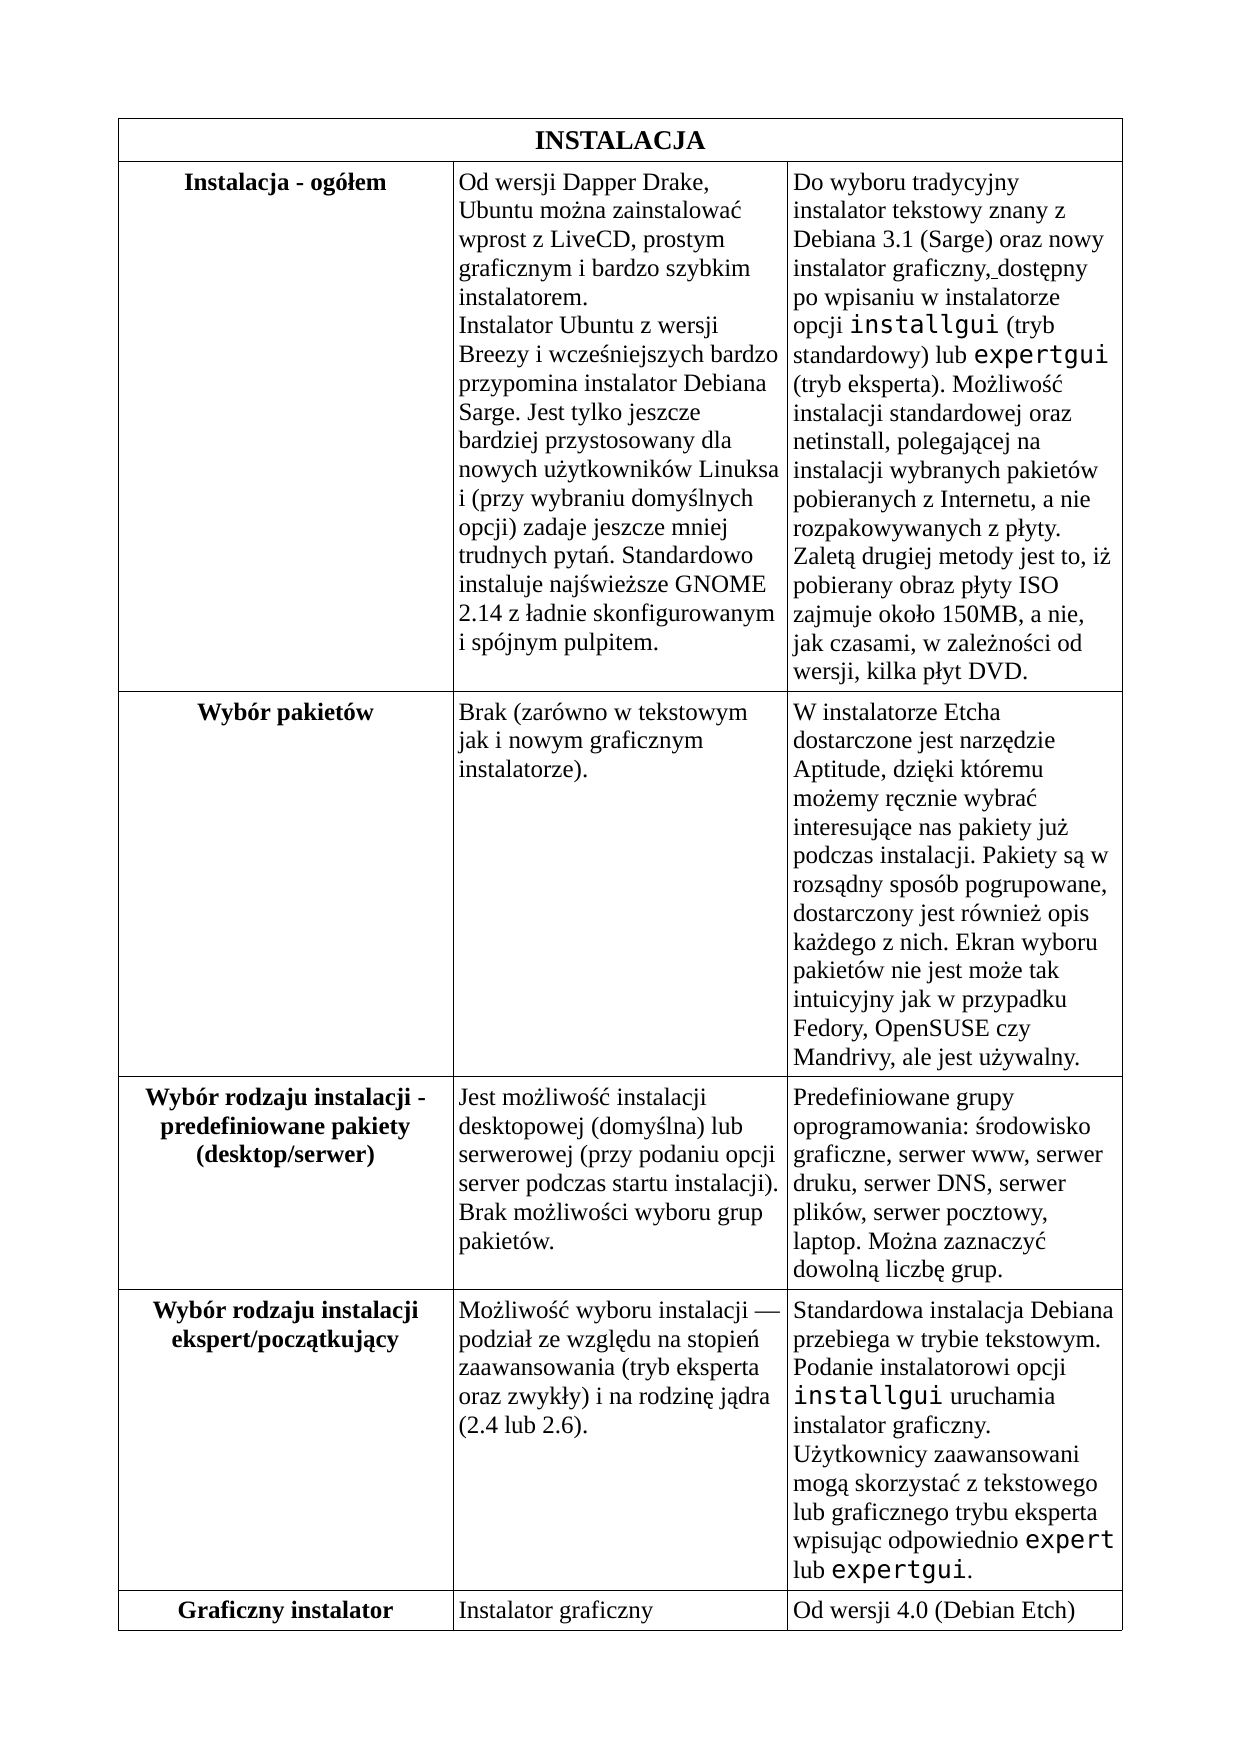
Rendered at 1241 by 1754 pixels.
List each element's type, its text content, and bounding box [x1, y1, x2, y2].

table_cell INSTALACJA [119, 119, 1122, 161]
table_cell Jest możliwość instalacji desktopowej (domyślna) lub serwerowej (przy podaniu opcji server podczas startu instalacji). Brak możliwości wyboru grup pakietów. [454, 1077, 787, 1289]
table_cell Instalator graficzny [454, 1591, 787, 1630]
table_cell Standardowa instalacja Debiana przebiega w trybie tekstowym. Podanie instalatorowi opcji installgui uruchamia instalator graficzny. Użytkownicy zaawansowani mogą skorzystać z tekstowego lub graficznego trybu eksperta wpisując odpowiednio expert lub expertgui. [788, 1290, 1122, 1590]
table_cell Wybór pakietów [119, 692, 453, 1076]
table_cell Predefiniowane grupy oprogramowania: środowisko graficzne, serwer www, serwer druku, serwer DNS, serwer plików, serwer pocztowy, laptop. Można zaznaczyć dowolną liczbę grup. [788, 1077, 1122, 1289]
table_cell Od wersji 4.0 (Debian Etch) [788, 1591, 1122, 1630]
table_cell Wybór rodzaju instalacji ekspert/początkujący [119, 1290, 453, 1590]
table_cell Do wyboru tradycyjny instalator tekstowy znany z Debiana 3.1 (Sarge) oraz nowy instalator graficzny, dostępny po wpisaniu w instalatorze opcji installgui (tryb standardowy) lub expertgui (tryb eksperta). Możliwość instalacji standardowej oraz netinstall, polegającej na instalacji wybranych pakietów pobieranych z Internetu, a nie rozpakowywanych z płyty. Zaletą drugiej metody jest to, iż pobierany obraz płyty ISO zajmuje około 150MB, a nie, jak czasami, w zależności od wersji, kilka płyt DVD. [788, 162, 1122, 691]
table_cell Brak (zarówno w tekstowym jak i nowym graficznym instalatorze). [454, 692, 787, 1076]
table_cell Możliwość wyboru instalacji — podział ze względu na stopień zaawansowania (tryb eksperta oraz zwykły) i na rodzinę jądra (2.4 lub 2.6). [454, 1290, 787, 1590]
table_cell Wybór rodzaju instalacji - predefiniowane pakiety (desktop/serwer) [119, 1077, 453, 1289]
table_cell W instalatorze Etcha dostarczone jest narzędzie Aptitude, dzięki któremu możemy ręcznie wybrać interesujące nas pakiety już podczas instalacji. Pakiety są w rozsądny sposób pogrupowane, dostarczony jest również opis każdego z nich. Ekran wyboru pakietów nie jest może tak intuicyjny jak w przypadku Fedory, OpenSUSE czy Mandrivy, ale jest używalny. [788, 692, 1122, 1076]
table_cell Graficzny instalator [119, 1591, 453, 1630]
table_cell Od wersji Dapper Drake, Ubuntu można zainstalować wprost z LiveCD, prostym graficznym i bardzo szybkim instalatorem. Instalator Ubuntu z wersji Breezy i wcześniejszych bardzo przypomina instalator Debiana Sarge. Jest tylko jeszcze bardziej przystosowany dla nowych użytkowników Linuksa i (przy wybraniu domyślnych opcji) zadaje jeszcze mniej trudnych pytań. Standardowo instaluje najświeższe GNOME 2.14 z ładnie skonfigurowanym i spójnym pulpitem. [454, 162, 787, 691]
table_cell Instalacja - ogółem [119, 162, 453, 691]
